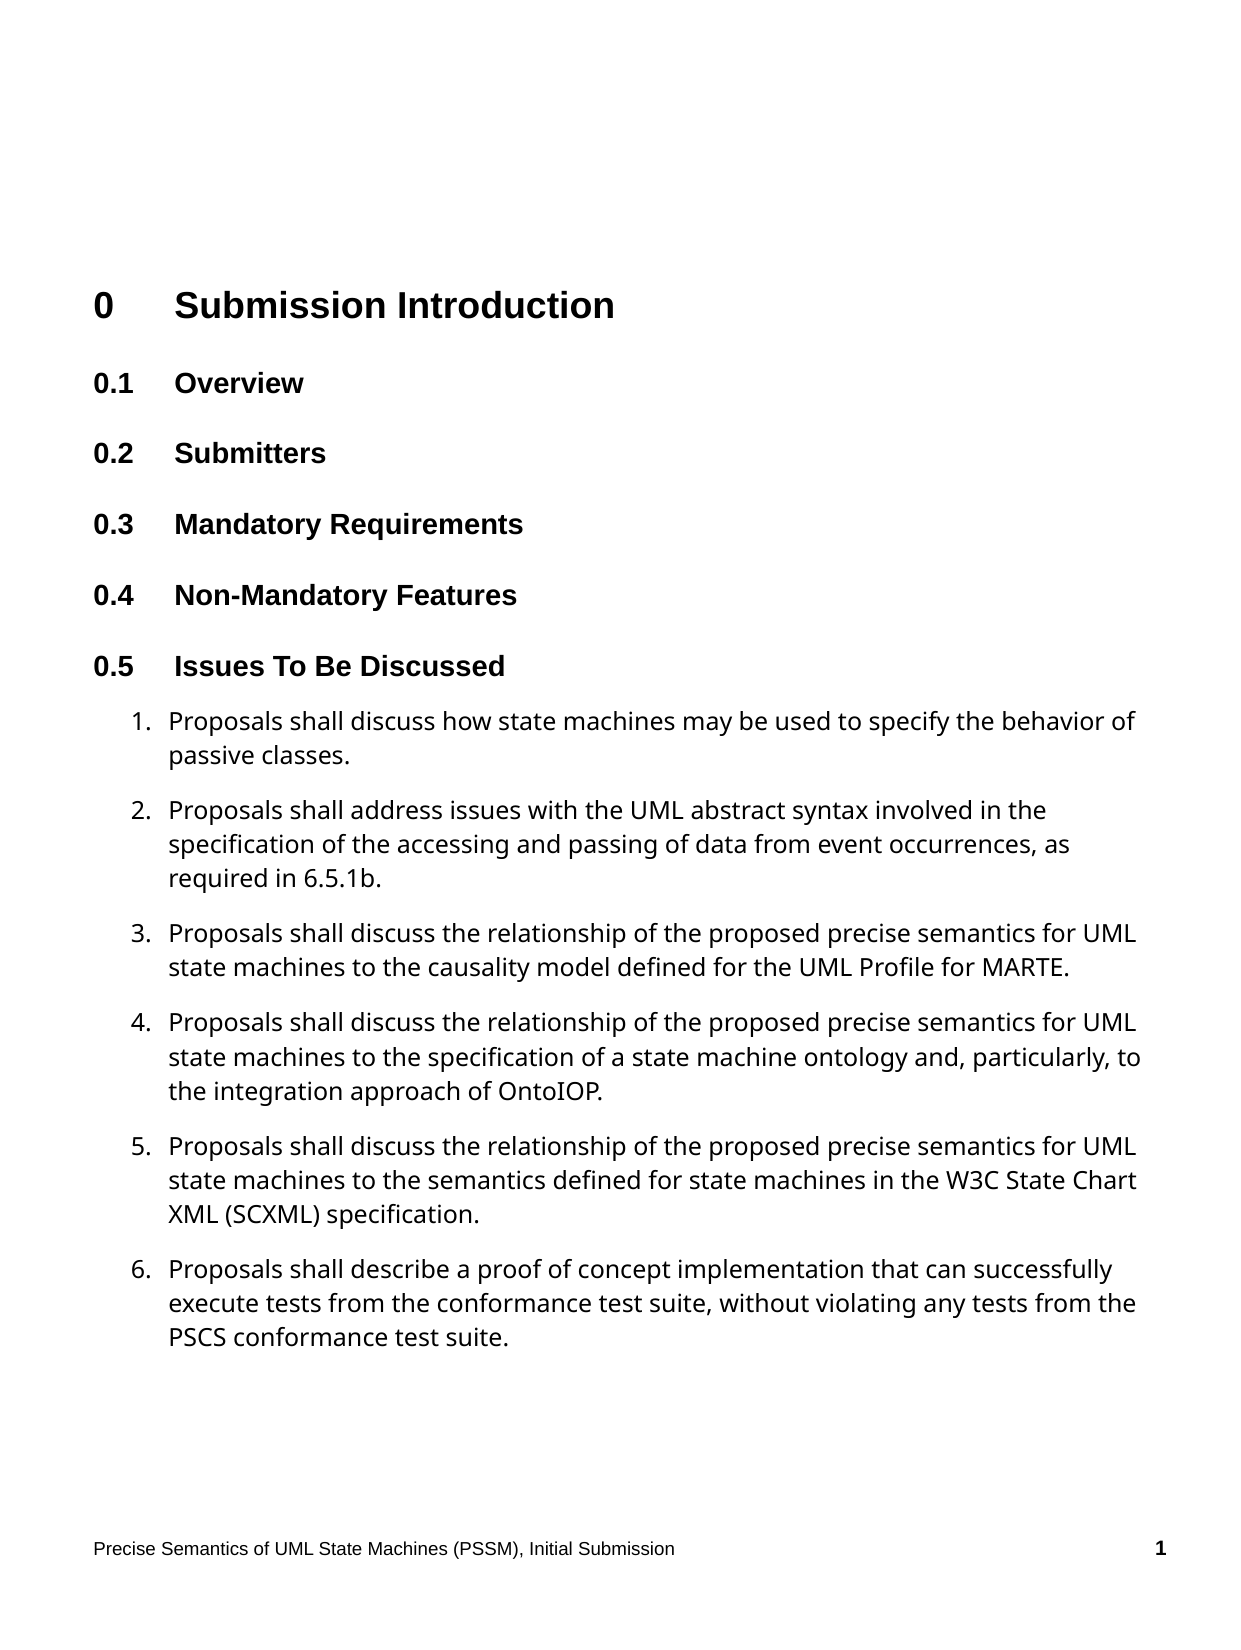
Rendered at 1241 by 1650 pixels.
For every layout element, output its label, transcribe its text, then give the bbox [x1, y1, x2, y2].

list Proposals shall discuss the relationship of the proposed precise semantics for UML state machines to the specification of a state machine ontology and, particularly, to the integration approach of OntoIOP. [131, 1005, 1164, 1107]
subtitle Mandatory Requirements [93, 505, 1164, 541]
subtitle Overview [93, 364, 1164, 399]
subtitle Submission Introduction [93, 283, 1164, 326]
list Proposals shall address issues with the UML abstract syntax involved in the specification of the accessing and passing of data from event occurrences, as required in 6.5.1b. [131, 793, 1164, 895]
subtitle Non-Mandatory Features [93, 576, 1164, 612]
subtitle Issues To Be Discussed [93, 647, 1164, 682]
subtitle Submitters [93, 434, 1164, 470]
list Proposals shall describe a proof of concept implementation that can successfully execute tests from the conformance test suite, without violating any tests from the PSCS conformance test suite. [131, 1252, 1164, 1354]
list Proposals shall discuss the relationship of the proposed precise semantics for UML state machines to the causality model defined for the UML Profile for MARTE. [131, 916, 1164, 984]
list Proposals shall discuss the relationship of the proposed precise semantics for UML state machines to the semantics defined for state machines in the W3C State Chart XML (SCXML) specification. [131, 1128, 1164, 1231]
list Proposals shall discuss how state machines may be used to specify the behavior of passive classes. [131, 703, 1164, 772]
